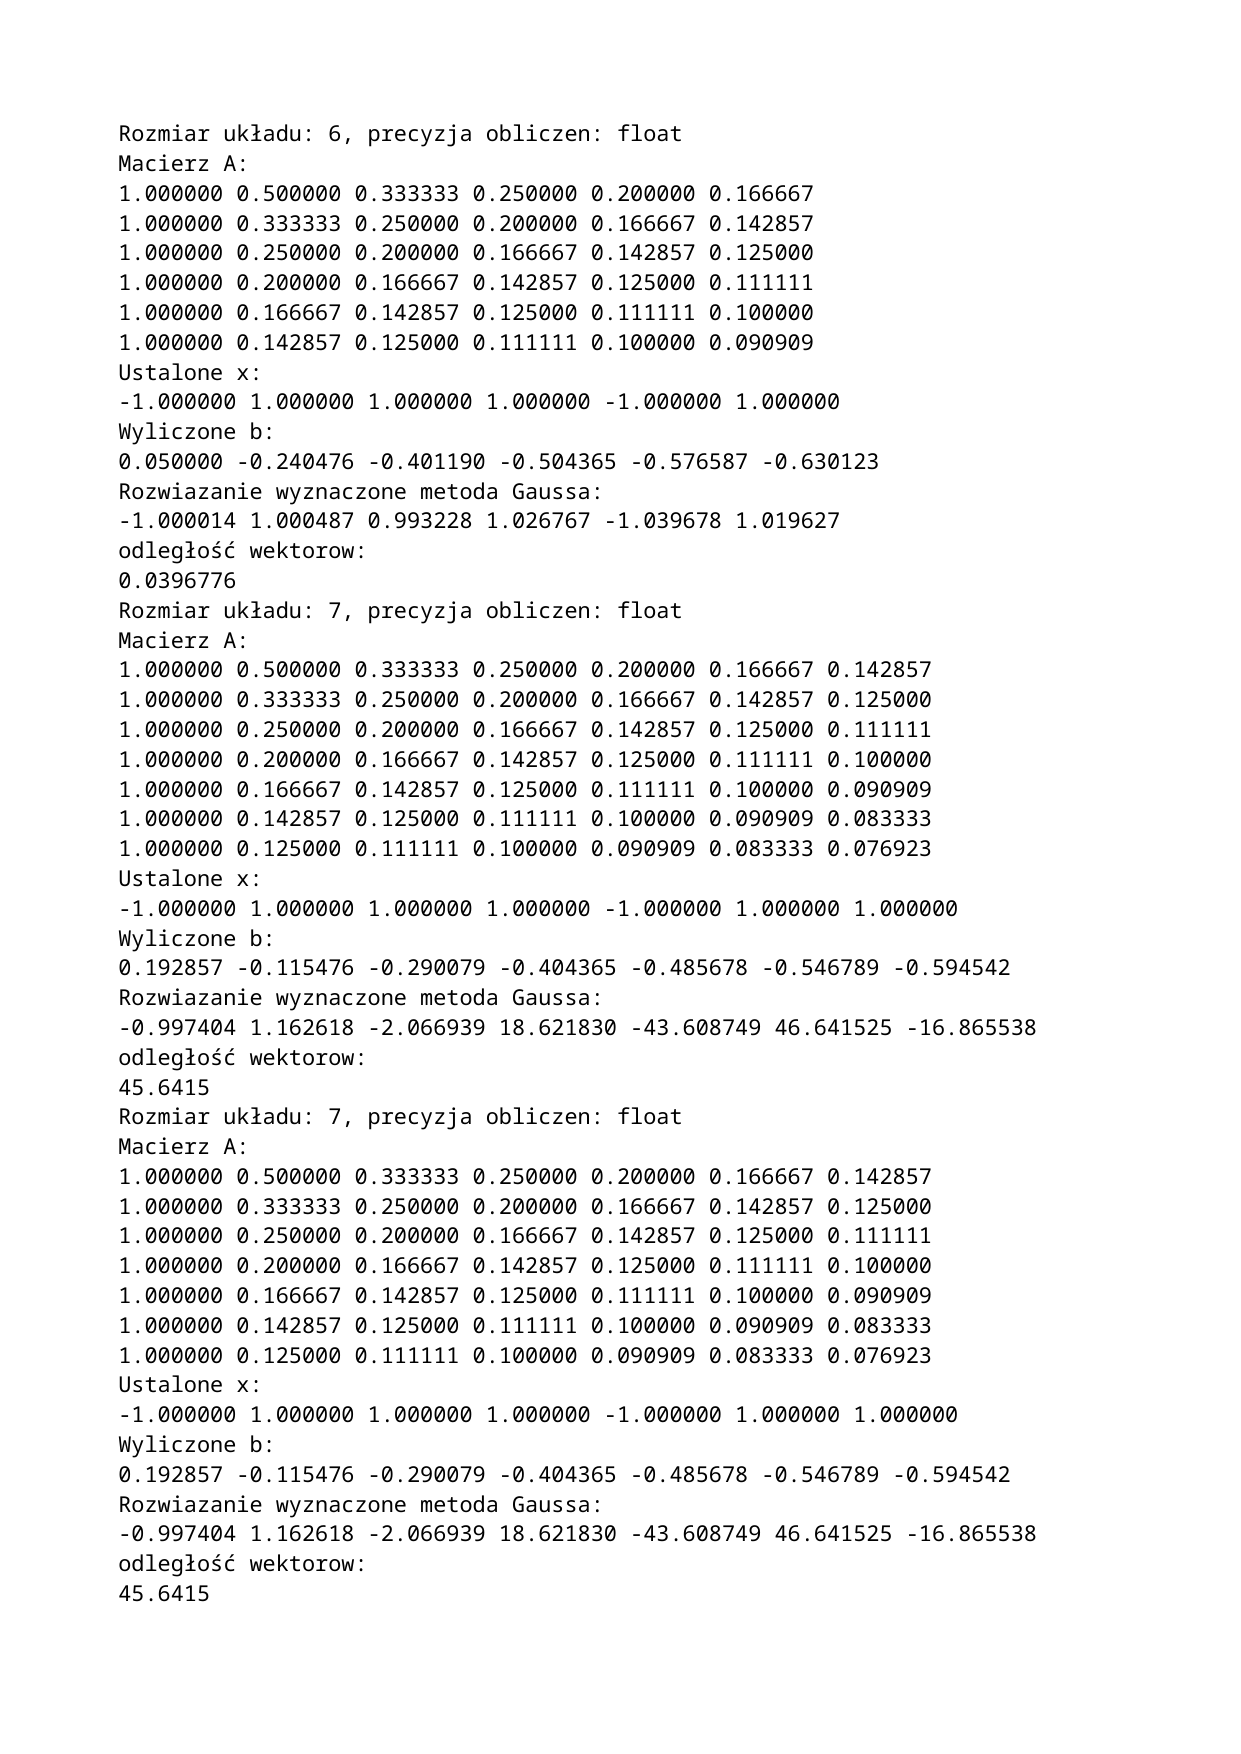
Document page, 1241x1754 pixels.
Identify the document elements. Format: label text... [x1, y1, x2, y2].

text Rozmiar układu: 7, precyzja obliczen: float [118, 595, 1122, 624]
text 0.192857 -0.115476 -0.290079 -0.404365 -0.485678 -0.546789 -0.594542 [118, 952, 1122, 982]
text odległość wektorow: [118, 1042, 1122, 1071]
text 0.192857 -0.115476 -0.290079 -0.404365 -0.485678 -0.546789 -0.594542 [118, 1459, 1122, 1488]
text 1.000000 0.142857 0.125000 0.111111 0.100000 0.090909 0.083333 [118, 803, 1122, 833]
text 0.0396776 [118, 565, 1122, 595]
text 1.000000 0.250000 0.200000 0.166667 0.142857 0.125000 0.111111 [118, 1220, 1122, 1250]
text -1.000000 1.000000 1.000000 1.000000 -1.000000 1.000000 [118, 386, 1122, 416]
text Rozwiazanie wyznaczone metoda Gaussa: [118, 1488, 1122, 1518]
text Wyliczone b: [118, 416, 1122, 446]
text -0.997404 1.162618 -2.066939 18.621830 -43.608749 46.641525 -16.865538 [118, 1518, 1122, 1548]
text 1.000000 0.200000 0.166667 0.142857 0.125000 0.111111 0.100000 [118, 744, 1122, 773]
text -1.000014 1.000487 0.993228 1.026767 -1.039678 1.019627 [118, 505, 1122, 535]
text 1.000000 0.333333 0.250000 0.200000 0.166667 0.142857 0.125000 [118, 684, 1122, 714]
text Rozmiar układu: 7, precyzja obliczen: float [118, 1101, 1122, 1131]
text Rozwiazanie wyznaczone metoda Gaussa: [118, 982, 1122, 1012]
text 1.000000 0.125000 0.111111 0.100000 0.090909 0.083333 0.076923 [118, 1339, 1122, 1369]
text 1.000000 0.166667 0.142857 0.125000 0.111111 0.100000 [118, 297, 1122, 327]
text 1.000000 0.500000 0.333333 0.250000 0.200000 0.166667 0.142857 [118, 654, 1122, 684]
text odległość wektorow: [118, 535, 1122, 565]
text Macierz A: [118, 148, 1122, 178]
text 1.000000 0.142857 0.125000 0.111111 0.100000 0.090909 0.083333 [118, 1310, 1122, 1339]
text 1.000000 0.250000 0.200000 0.166667 0.142857 0.125000 [118, 237, 1122, 267]
text Macierz A: [118, 624, 1122, 654]
text 1.000000 0.200000 0.166667 0.142857 0.125000 0.111111 0.100000 [118, 1250, 1122, 1280]
text Wyliczone b: [118, 922, 1122, 952]
text -1.000000 1.000000 1.000000 1.000000 -1.000000 1.000000 1.000000 [118, 1399, 1122, 1429]
text 1.000000 0.333333 0.250000 0.200000 0.166667 0.142857 [118, 207, 1122, 237]
text 45.6415 [118, 1578, 1122, 1608]
text -1.000000 1.000000 1.000000 1.000000 -1.000000 1.000000 1.000000 [118, 893, 1122, 922]
text 1.000000 0.125000 0.111111 0.100000 0.090909 0.083333 0.076923 [118, 833, 1122, 863]
text 1.000000 0.500000 0.333333 0.250000 0.200000 0.166667 0.142857 [118, 1161, 1122, 1191]
text Rozwiazanie wyznaczone metoda Gaussa: [118, 476, 1122, 505]
text 1.000000 0.142857 0.125000 0.111111 0.100000 0.090909 [118, 327, 1122, 356]
text 45.6415 [118, 1071, 1122, 1101]
text Macierz A: [118, 1131, 1122, 1161]
text odległość wektorow: [118, 1548, 1122, 1578]
text Ustalone x: [118, 1369, 1122, 1399]
text -0.997404 1.162618 -2.066939 18.621830 -43.608749 46.641525 -16.865538 [118, 1012, 1122, 1042]
text 1.000000 0.333333 0.250000 0.200000 0.166667 0.142857 0.125000 [118, 1191, 1122, 1220]
text 1.000000 0.500000 0.333333 0.250000 0.200000 0.166667 [118, 178, 1122, 207]
text 1.000000 0.166667 0.142857 0.125000 0.111111 0.100000 0.090909 [118, 773, 1122, 803]
text Wyliczone b: [118, 1429, 1122, 1459]
text 1.000000 0.166667 0.142857 0.125000 0.111111 0.100000 0.090909 [118, 1280, 1122, 1310]
text 1.000000 0.250000 0.200000 0.166667 0.142857 0.125000 0.111111 [118, 714, 1122, 744]
text 0.050000 -0.240476 -0.401190 -0.504365 -0.576587 -0.630123 [118, 446, 1122, 476]
text 1.000000 0.200000 0.166667 0.142857 0.125000 0.111111 [118, 267, 1122, 297]
text Rozmiar układu: 6, precyzja obliczen: float [118, 118, 1122, 148]
text Ustalone x: [118, 356, 1122, 386]
text Ustalone x: [118, 863, 1122, 893]
